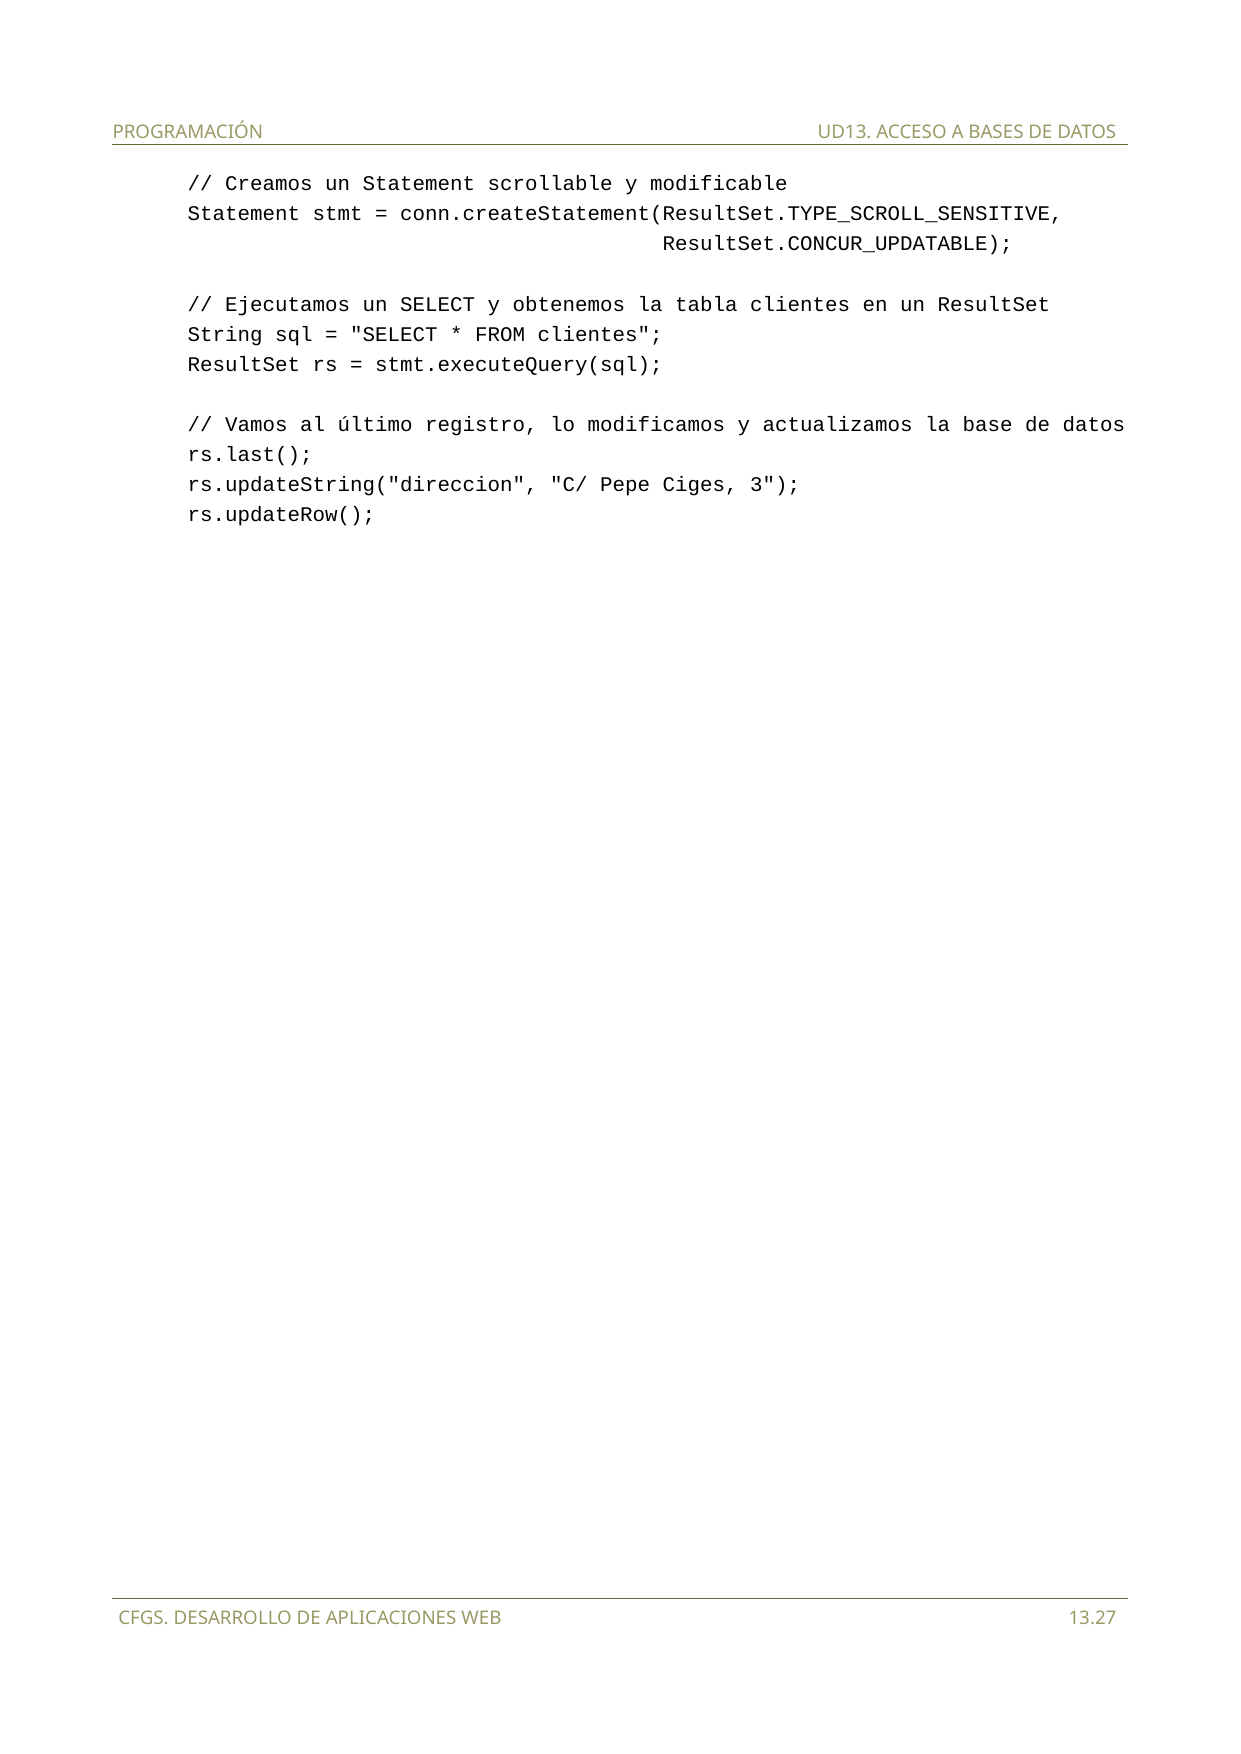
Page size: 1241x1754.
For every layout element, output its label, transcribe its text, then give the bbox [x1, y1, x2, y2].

text // Vamos al último registro, lo modificamos y actualizamos la base de datos [112, 414, 1128, 438]
text ResultSet.CONCUR_UPDATABLE); [112, 233, 1128, 257]
text rs.last(); [112, 444, 1128, 468]
text rs.updateRow(); [112, 504, 1128, 528]
text String sql = "SELECT * FROM clientes"; [112, 324, 1128, 347]
text // Ejecutamos un SELECT y obtenemos la tabla clientes en un ResultSet [112, 294, 1128, 317]
text // Creamos un Statement scrollable y modificable [112, 173, 1128, 197]
text Statement stmt = conn.createStatement(ResultSet.TYPE_SCROLL_SENSITIVE, [112, 203, 1128, 227]
text rs.updateString("direccion", "C/ Pepe Ciges, 3"); [112, 474, 1128, 498]
text ResultSet rs = stmt.executeQuery(sql); [112, 354, 1128, 377]
